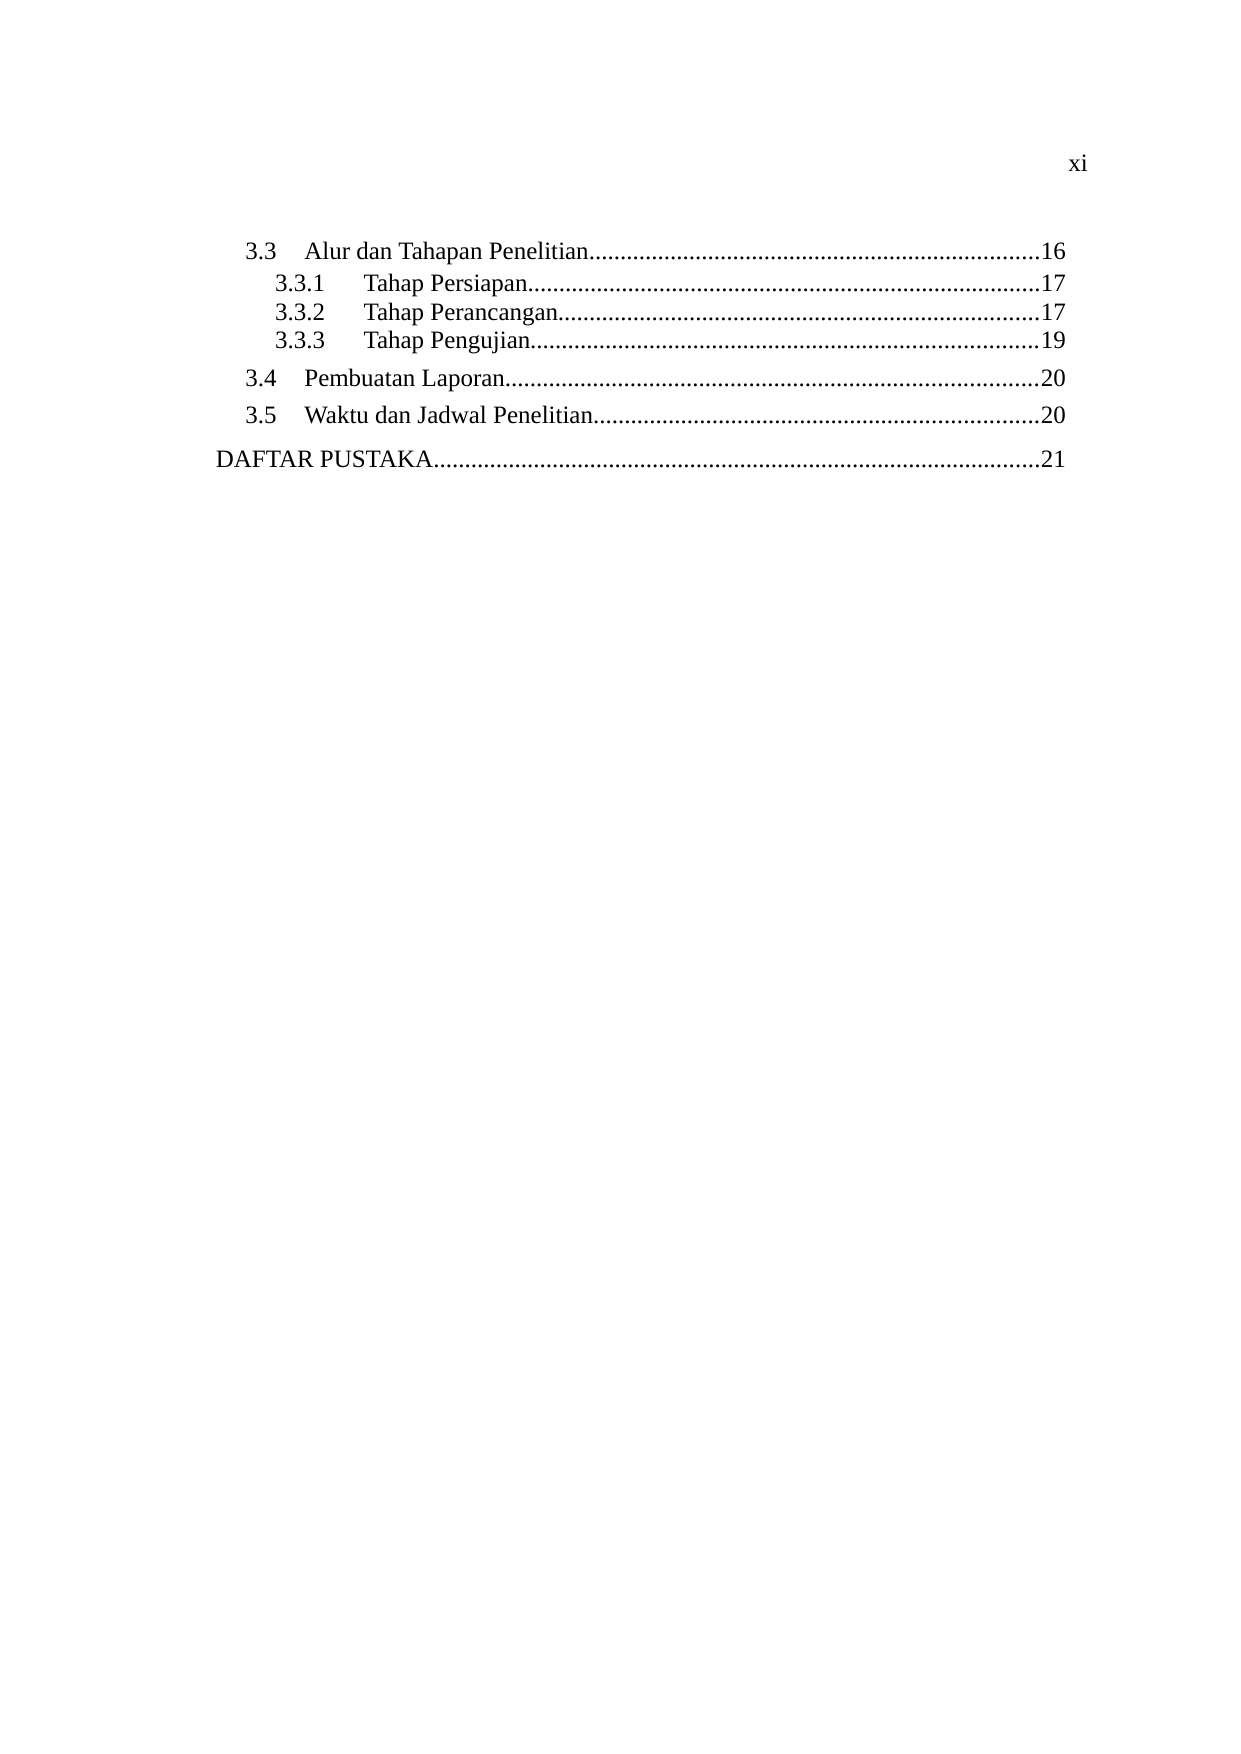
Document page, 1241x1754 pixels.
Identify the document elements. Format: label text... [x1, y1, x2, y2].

text 3.3.3 Tahap Pengujian 19 [275, 325, 1087, 354]
text 3.5 Waktu dan Jadwal Penelitian 20 [245, 401, 1087, 429]
text 3.4 Pembuatan Laporan 20 [245, 363, 1087, 392]
text 3.3 Alur dan Tahapan Penelitian 16 [245, 236, 1087, 265]
text 3.3.2 Tahap Perancangan 17 [275, 297, 1087, 325]
text 3.3.1 Tahap Persiapan 17 [275, 268, 1087, 297]
text DAFTAR PUSTAKA 21 [216, 444, 1087, 473]
